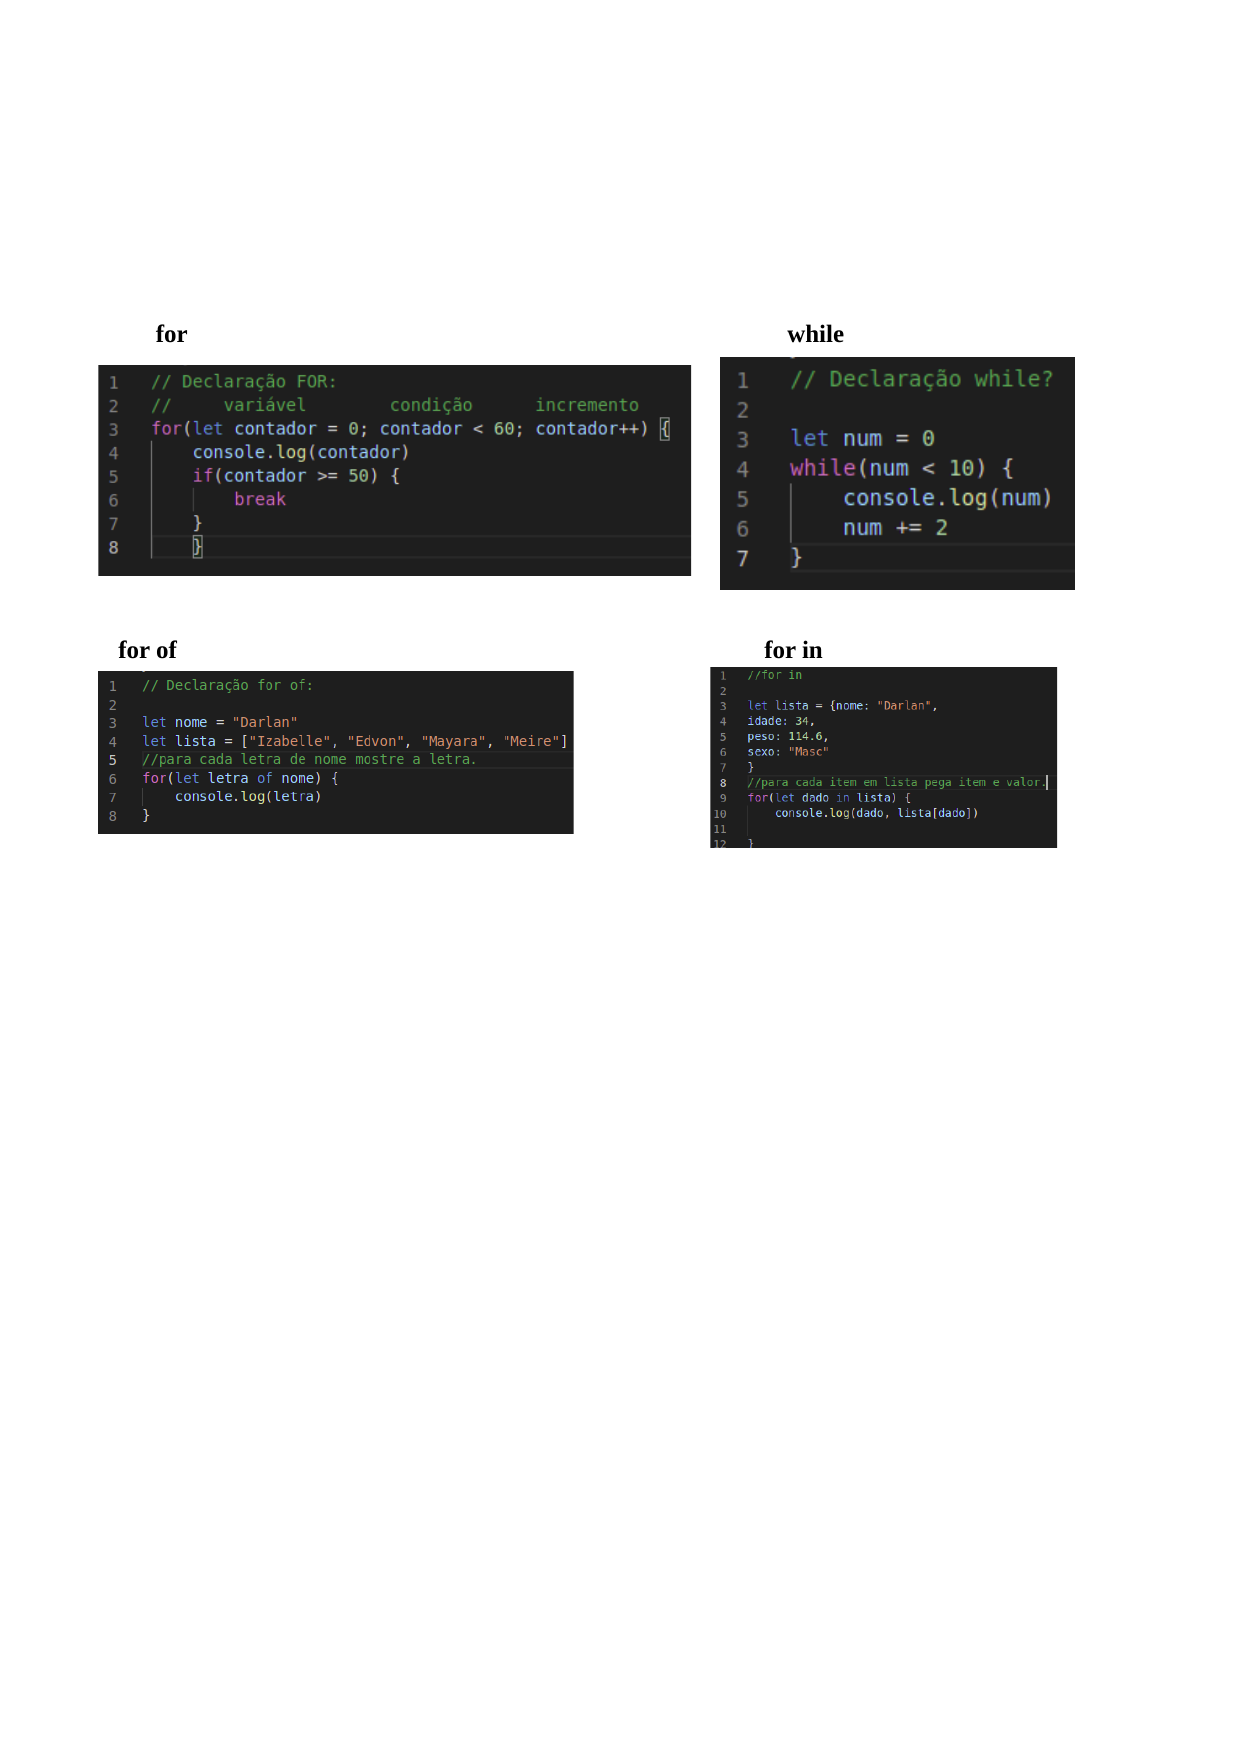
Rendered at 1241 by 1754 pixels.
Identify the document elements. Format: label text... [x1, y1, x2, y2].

picture [720, 357, 1075, 590]
picture [710, 667, 1058, 848]
picture [98, 671, 574, 834]
text for while [118, 319, 1122, 348]
text for of for in [118, 636, 1122, 664]
picture [98, 365, 692, 576]
